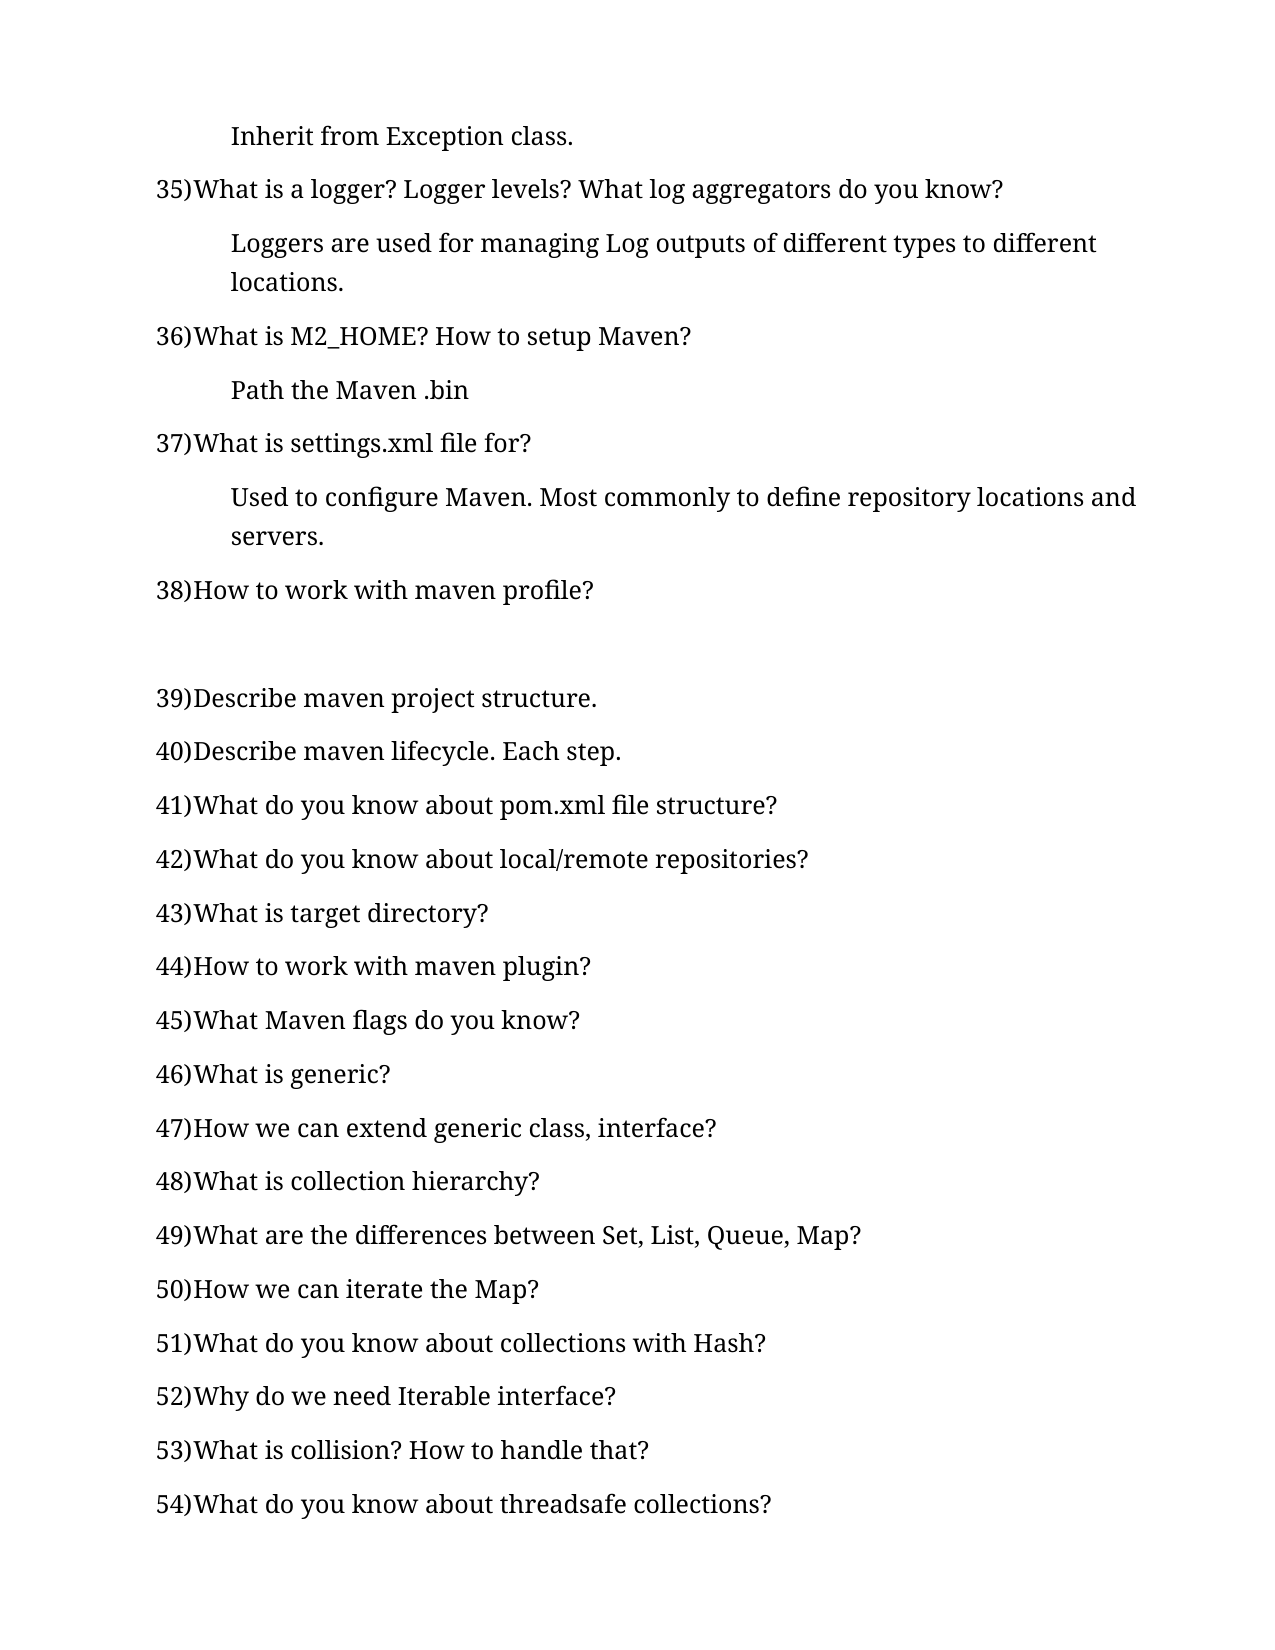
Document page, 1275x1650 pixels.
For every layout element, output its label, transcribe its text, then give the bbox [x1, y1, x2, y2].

list What do you know about pom.xml file structure? [156, 788, 1157, 822]
list Loggers are used for managing Log outputs of different types to different locations. [193, 226, 1157, 299]
list Describe maven project structure. [156, 680, 1157, 714]
list What is M2_HOME? How to setup Maven? [156, 318, 1157, 353]
list Used to configure Maven. Most commonly to define repository locations and servers. [193, 480, 1157, 553]
list Path the Maven .bin [193, 372, 1157, 406]
list How we can iterate the Map? [156, 1271, 1157, 1306]
list What do you know about local/remote repositories? [156, 841, 1157, 876]
list Why do we need Iterable interface? [156, 1379, 1157, 1413]
list How to work with maven profile? [156, 573, 1157, 607]
list What is settings.xml file for? [156, 426, 1157, 460]
list How we can extend generic class, interface? [156, 1110, 1157, 1144]
list How to work with maven plugin? [156, 949, 1157, 983]
list What is generic? [156, 1056, 1157, 1091]
list What is collection hierarchy? [156, 1164, 1157, 1198]
list What do you know about collections with Hash? [156, 1325, 1157, 1359]
list What is target directory? [156, 895, 1157, 929]
list What is a logger? Logger levels? What log aggregators do you know? [156, 172, 1157, 206]
list What Maven flags do you know? [156, 1003, 1157, 1037]
list What is collision? How to handle that? [156, 1433, 1157, 1467]
list What do you know about threadsafe collections? [156, 1486, 1157, 1521]
list Describe maven lifecycle. Each step. [156, 734, 1157, 768]
list What are the differences between Set, List, Queue, Map? [156, 1218, 1157, 1252]
list Inherit from Exception class. [193, 118, 1157, 152]
